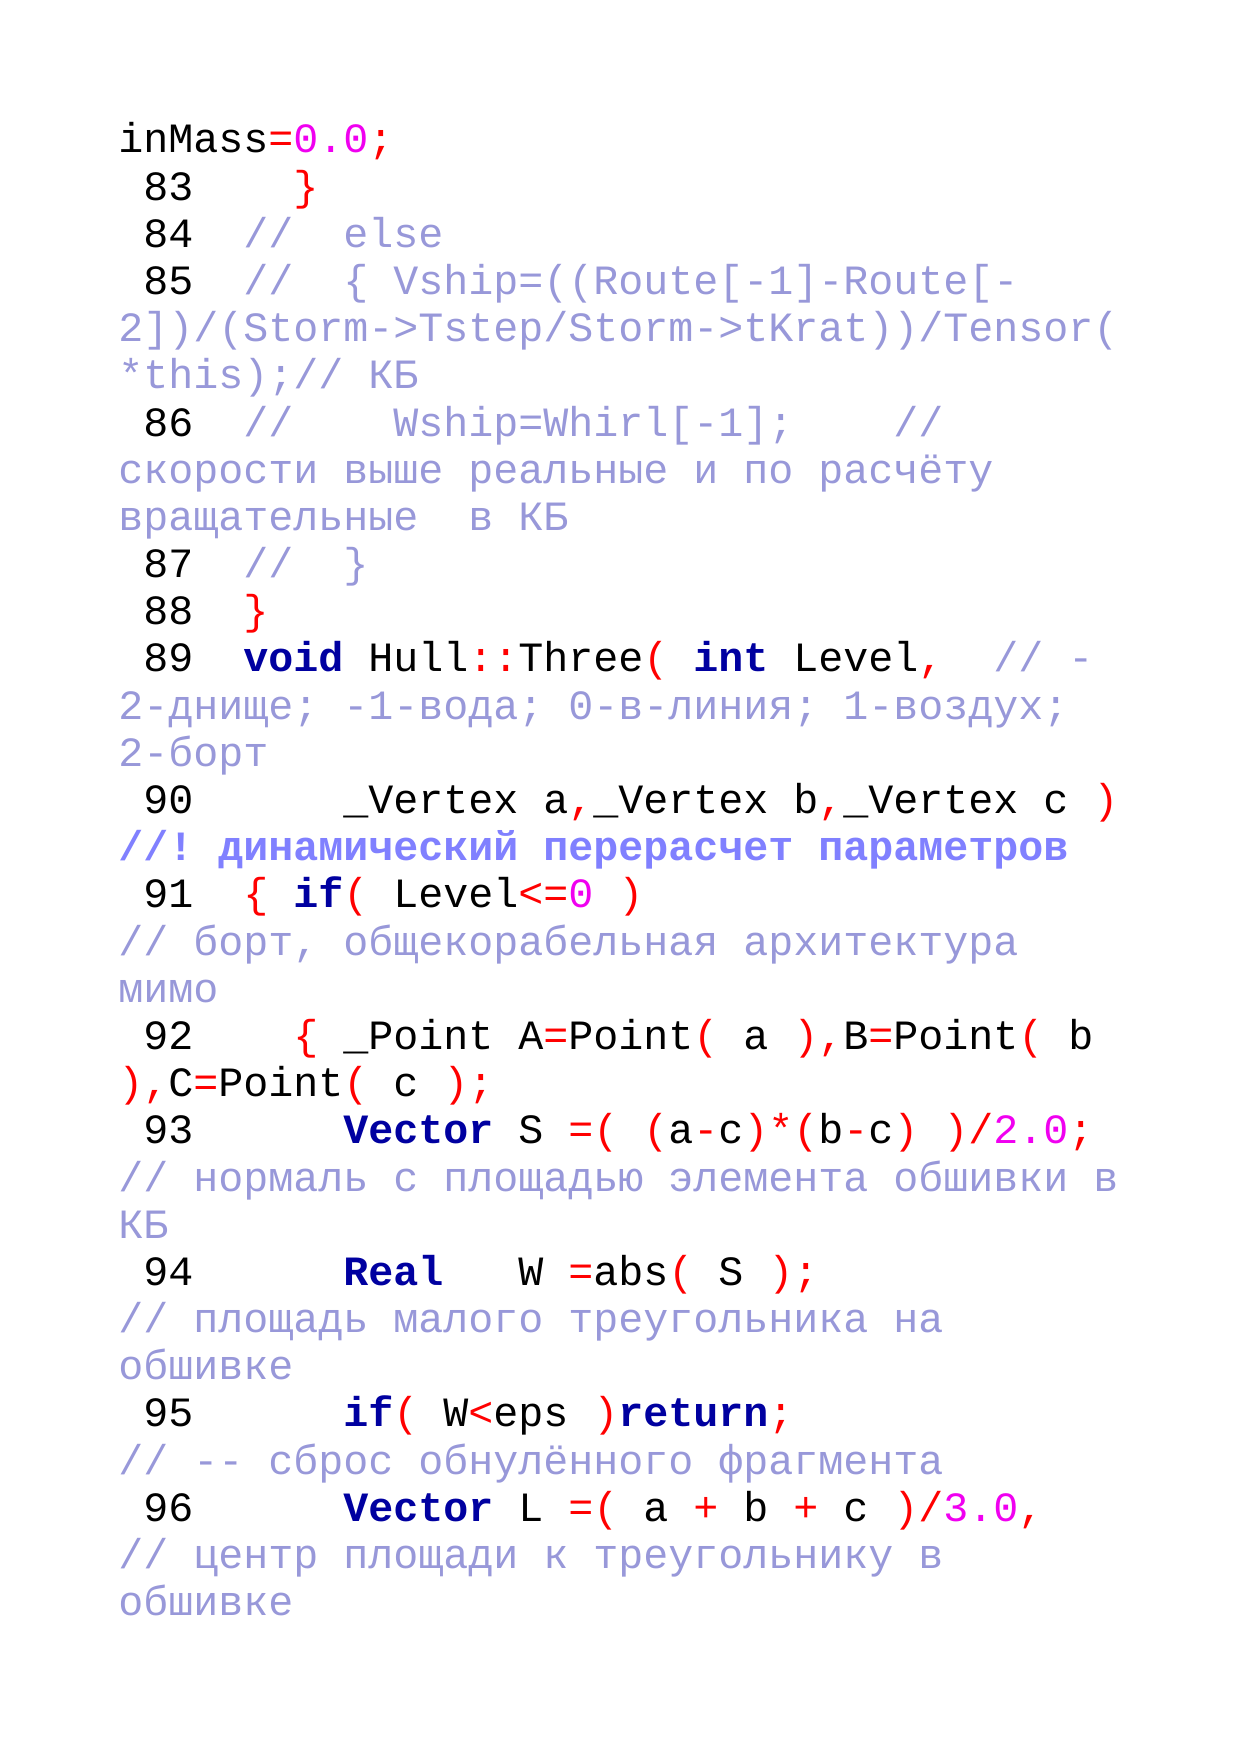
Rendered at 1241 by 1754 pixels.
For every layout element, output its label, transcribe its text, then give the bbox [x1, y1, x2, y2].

subtitle 95 if( W<eps )return; // -- сброс обнулённого фрагмента [118, 1392, 1122, 1487]
subtitle 94 Real W =abs( S ); // площадь малого треугольника на обшивке [118, 1251, 1122, 1392]
subtitle 83 } [118, 165, 1122, 212]
subtitle 84 // else [118, 212, 1122, 260]
subtitle 88 } [118, 590, 1122, 637]
subtitle 96 Vector L =( a + b + c )/3.0, // центр площади к треугольнику в обшивке [118, 1487, 1122, 1628]
subtitle 87 // } [118, 543, 1122, 590]
subtitle 89 void Hull::Three( int Level, // -2-днище; -1-вода; 0-в-линия; 1-воздух; 2-борт [118, 637, 1122, 779]
subtitle 91 { if( Level<=0 ) // борт, общекорабельная архитектура мимо [118, 873, 1122, 1015]
subtitle 90 _Vertex a,_Vertex b,_Vertex c ) //! динамический перерасчет параметров [118, 779, 1122, 873]
subtitle 93 Vector S =( (a-c)*(b-c) )/2.0; // нормаль с площадью элемента обшивки в КБ [118, 1109, 1122, 1251]
subtitle 92 { _Point A=Point( a ),B=Point( b ),C=Point( c ); [118, 1015, 393, 1109]
subtitle 92 { _Point A=Point( a ),B=Point( b ),C=Point( c ); [443, 1015, 1122, 1109]
subtitle 82 { Volume=Surface=Floatage=iVz=0; Gravity=vD=vC=Zero; inWater=0.0; inMass=0.0; [268, 118, 1122, 165]
subtitle 85 // { Vship=((Route[-1]-Route[-2])/(Storm->Tstep/Storm->tKrat))/Tensor(*this);// КБ [118, 260, 1122, 401]
subtitle 86 // Wship=Whirl[-1]; // скорости выше реальные и по расчёту вращательные в КБ [118, 401, 1122, 543]
